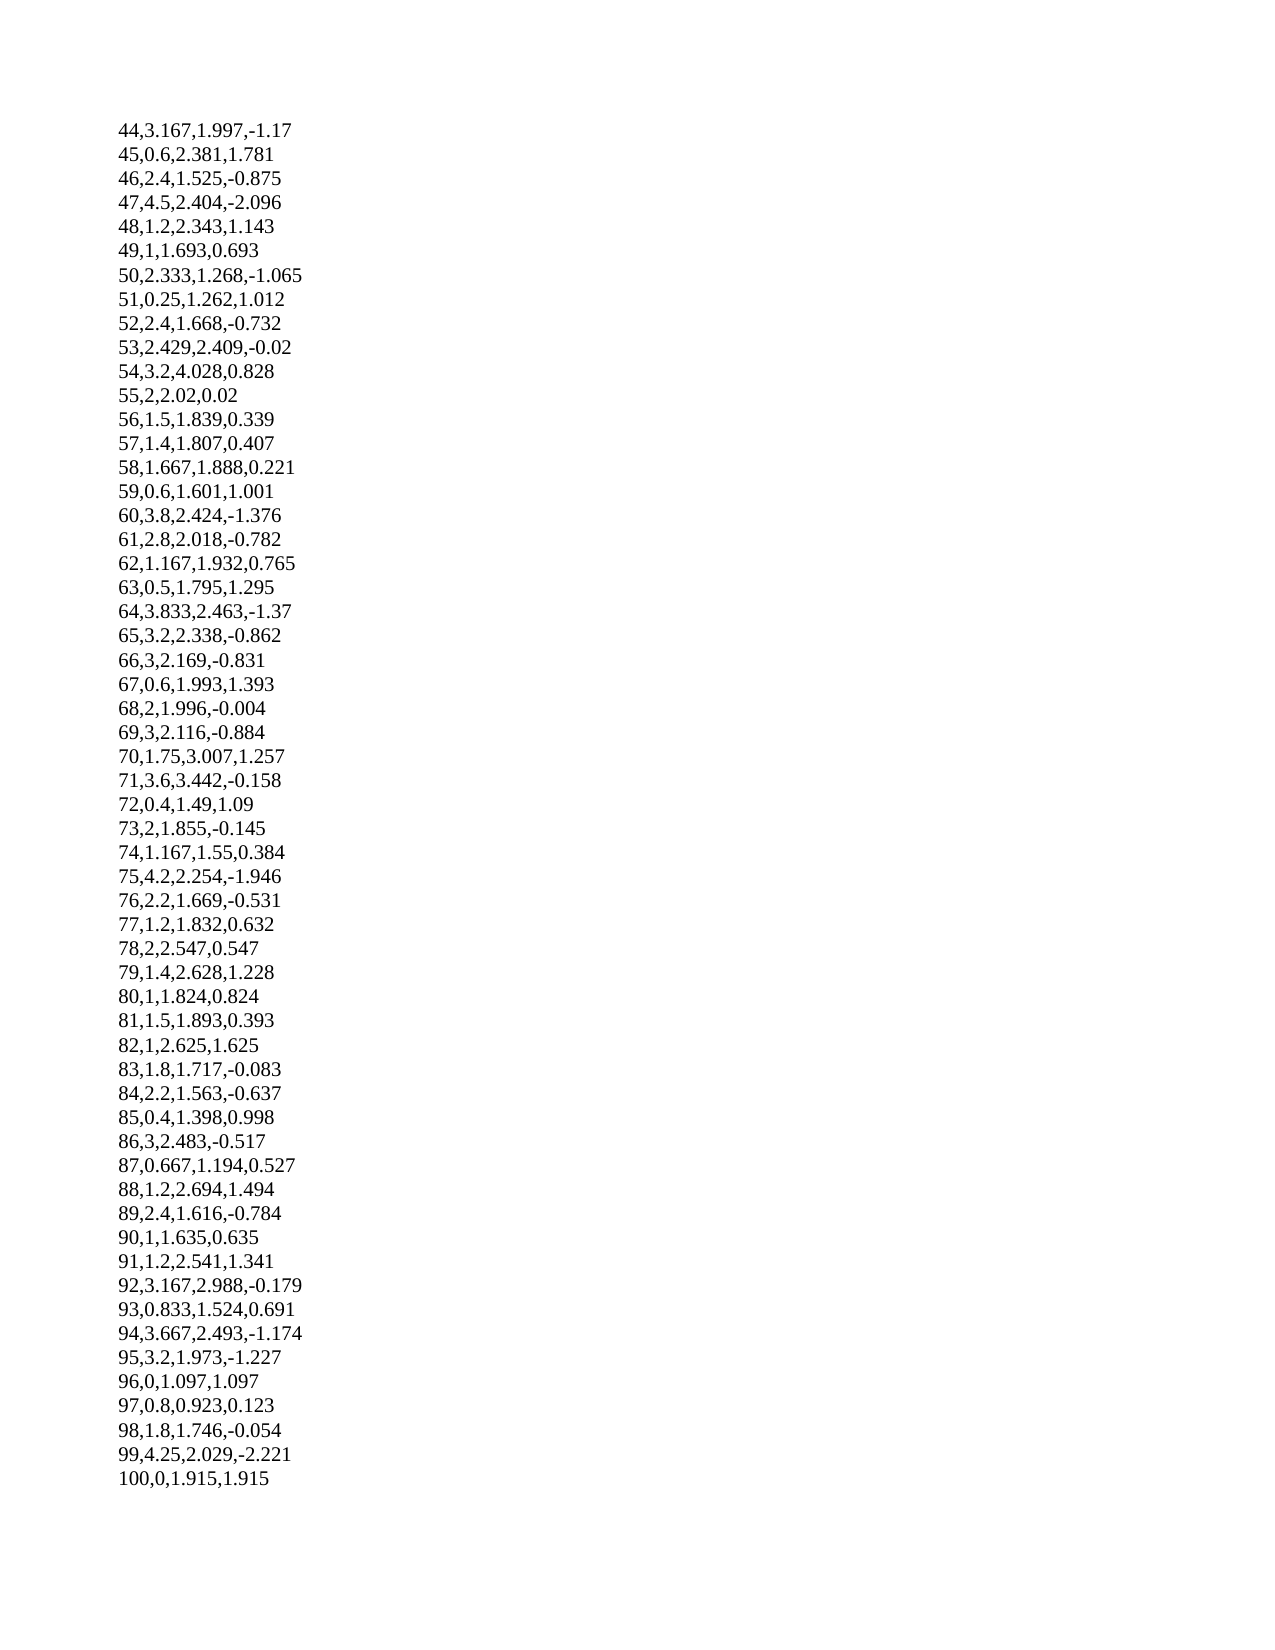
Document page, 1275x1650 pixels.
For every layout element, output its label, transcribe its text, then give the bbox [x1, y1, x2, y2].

text 58,1.667,1.888,0.221 [118, 455, 1157, 479]
text 59,0.6,1.601,1.001 [118, 479, 1157, 503]
text 74,1.167,1.55,0.384 [118, 840, 1157, 864]
text 80,1,1.824,0.824 [118, 984, 1157, 1008]
text 87,0.667,1.194,0.527 [118, 1153, 1157, 1177]
text 44,3.167,1.997,-1.17 [118, 118, 1157, 142]
text 97,0.8,0.923,0.123 [118, 1393, 1157, 1417]
text 54,3.2,4.028,0.828 [118, 359, 1157, 383]
text 84,2.2,1.563,-0.637 [118, 1081, 1157, 1105]
text 62,1.167,1.932,0.765 [118, 551, 1157, 575]
text 49,1,1.693,0.693 [118, 238, 1157, 262]
text 88,1.2,2.694,1.494 [118, 1177, 1157, 1201]
text 70,1.75,3.007,1.257 [118, 744, 1157, 768]
text 69,3,2.116,-0.884 [118, 720, 1157, 744]
text 57,1.4,1.807,0.407 [118, 431, 1157, 455]
text 99,4.25,2.029,-2.221 [118, 1442, 1157, 1466]
text 73,2,1.855,-0.145 [118, 816, 1157, 840]
text 81,1.5,1.893,0.393 [118, 1008, 1157, 1032]
text 52,2.4,1.668,-0.732 [118, 311, 1157, 335]
text 46,2.4,1.525,-0.875 [118, 166, 1157, 190]
text 95,3.2,1.973,-1.227 [118, 1345, 1157, 1369]
text 60,3.8,2.424,-1.376 [118, 503, 1157, 527]
text 72,0.4,1.49,1.09 [118, 792, 1157, 816]
text 76,2.2,1.669,-0.531 [118, 888, 1157, 912]
text 45,0.6,2.381,1.781 [118, 142, 1157, 166]
text 78,2,2.547,0.547 [118, 936, 1157, 960]
text 92,3.167,2.988,-0.179 [118, 1273, 1157, 1297]
text 75,4.2,2.254,-1.946 [118, 864, 1157, 888]
text 91,1.2,2.541,1.341 [118, 1249, 1157, 1273]
text 61,2.8,2.018,-0.782 [118, 527, 1157, 551]
text 55,2,2.02,0.02 [118, 383, 1157, 407]
text 85,0.4,1.398,0.998 [118, 1105, 1157, 1129]
text 98,1.8,1.746,-0.054 [118, 1417, 1157, 1442]
text 66,3,2.169,-0.831 [118, 647, 1157, 672]
text 86,3,2.483,-0.517 [118, 1129, 1157, 1153]
text 77,1.2,1.832,0.632 [118, 912, 1157, 936]
text 48,1.2,2.343,1.143 [118, 214, 1157, 238]
text 68,2,1.996,-0.004 [118, 696, 1157, 720]
text 65,3.2,2.338,-0.862 [118, 623, 1157, 647]
text 67,0.6,1.993,1.393 [118, 672, 1157, 696]
text 47,4.5,2.404,-2.096 [118, 190, 1157, 214]
text 79,1.4,2.628,1.228 [118, 960, 1157, 984]
text 90,1,1.635,0.635 [118, 1225, 1157, 1249]
text 56,1.5,1.839,0.339 [118, 407, 1157, 431]
text 89,2.4,1.616,-0.784 [118, 1201, 1157, 1225]
text 82,1,2.625,1.625 [118, 1032, 1157, 1057]
text 53,2.429,2.409,-0.02 [118, 335, 1157, 359]
text 93,0.833,1.524,0.691 [118, 1297, 1157, 1321]
text 83,1.8,1.717,-0.083 [118, 1057, 1157, 1081]
text 71,3.6,3.442,-0.158 [118, 768, 1157, 792]
text 63,0.5,1.795,1.295 [118, 575, 1157, 599]
text 50,2.333,1.268,-1.065 [118, 262, 1157, 287]
text 94,3.667,2.493,-1.174 [118, 1321, 1157, 1345]
text 51,0.25,1.262,1.012 [118, 287, 1157, 311]
text 64,3.833,2.463,-1.37 [118, 599, 1157, 623]
text 96,0,1.097,1.097 [118, 1369, 1157, 1393]
text 100,0,1.915,1.915 [118, 1466, 1157, 1490]
